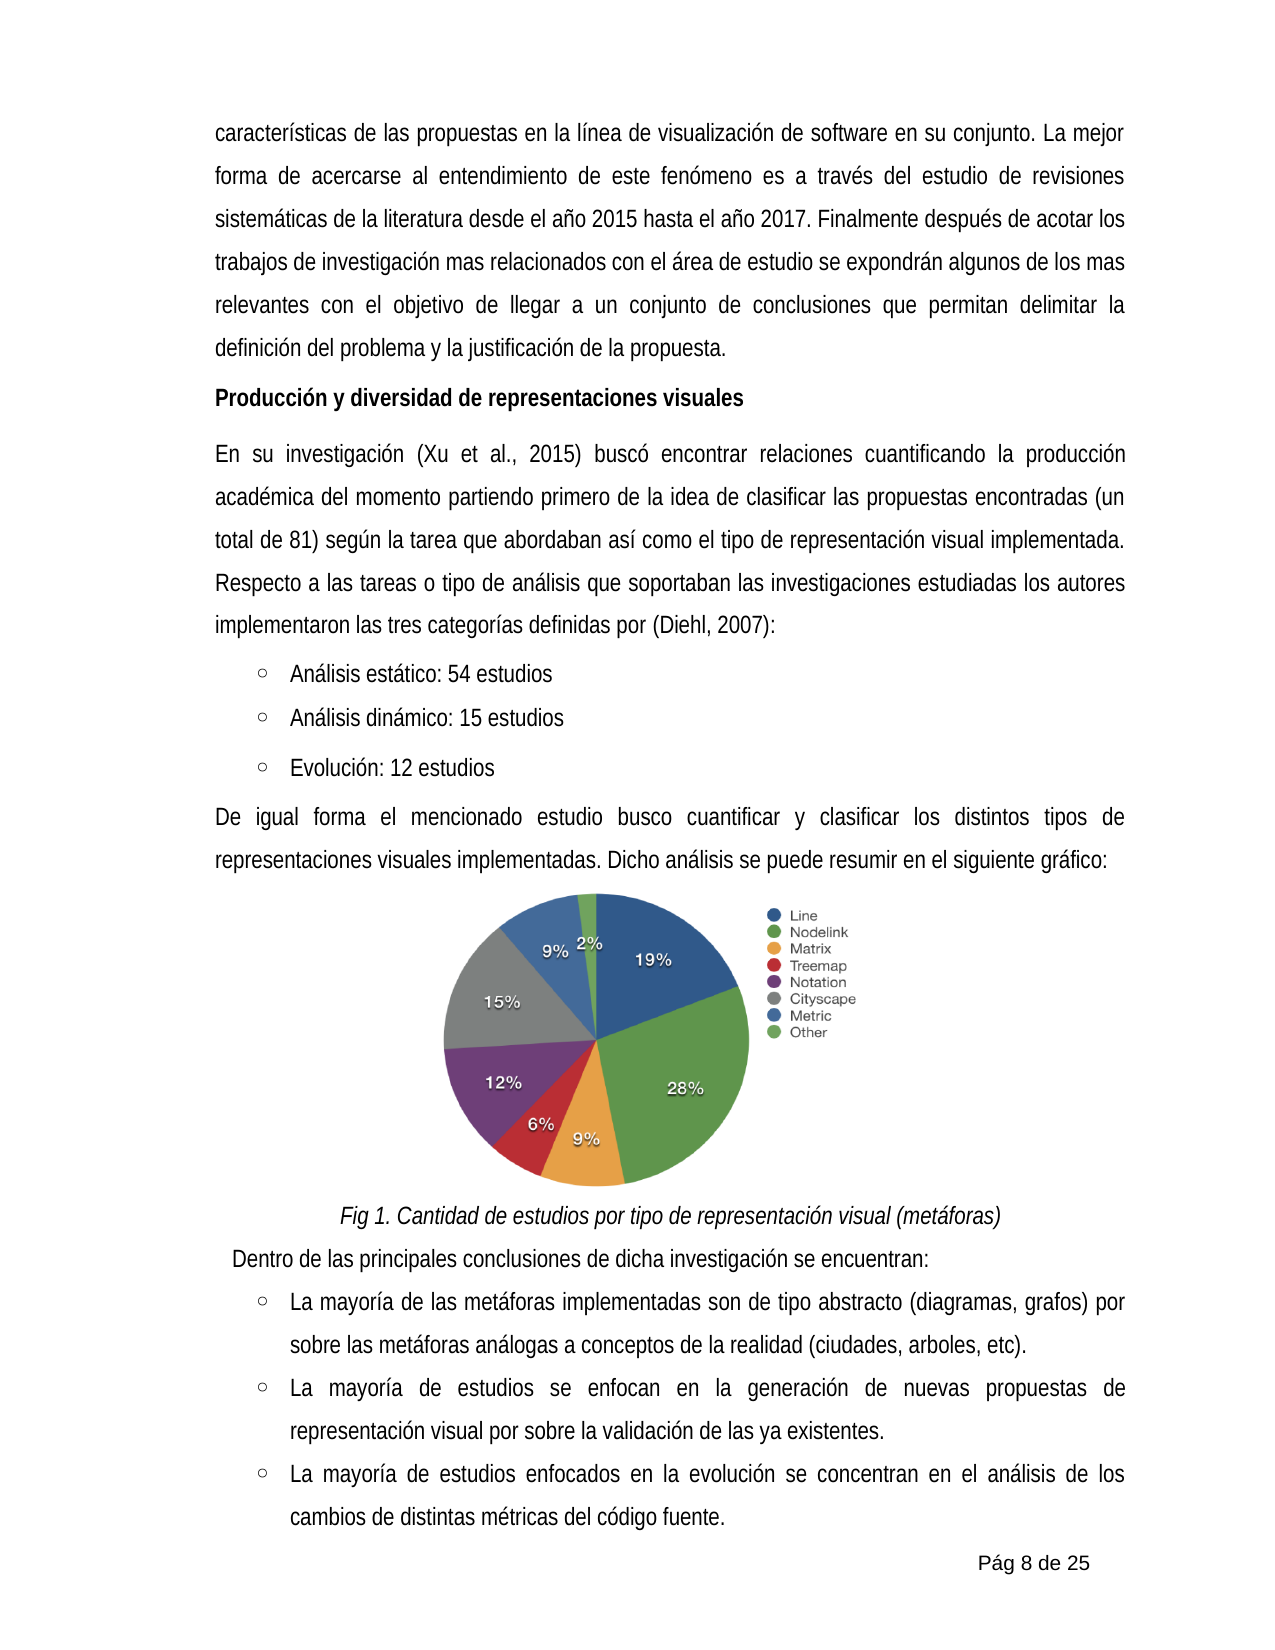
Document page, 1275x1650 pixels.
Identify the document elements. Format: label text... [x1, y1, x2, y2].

subtitle Producción y diversidad de representaciones visuales [215, 383, 1127, 411]
list Análisis dinámico: 15 estudios [252, 703, 1127, 731]
list La mayoría de estudios se enfocan en la generación de nuevas propuestas de representación visual por sobre la validación de las ya existentes. [252, 1372, 1127, 1444]
list La mayoría de las metáforas implementadas son de tipo abstracto (diagramas, grafos) por sobre las metáforas análogas a conceptos de la realidad (ciudades, arboles, etc). [252, 1286, 1127, 1358]
list La mayoría de estudios enfocados en la evolución se concentran en el análisis de los cambios de distintas métricas del código fuente. [252, 1458, 1127, 1530]
text De igual forma el mencionado estudio busco cuantificar y clasificar los distintos tipos de representaciones visuales implementadas. Dicho análisis se puede resumir en el siguiente gráfico: [215, 802, 1127, 874]
list Análisis estático: 54 estudios [252, 659, 1127, 688]
text Fig 1. Cantidad de estudios por tipo de representación visual (metáforas) [215, 888, 1127, 1229]
text características de las propuestas en la línea de visualización de software en su conjunto. La mejor forma de acercarse al entendimiento de este fenómeno es a través del estudio de revisiones sistemáticas de la literatura desde el año 2015 hasta el año 2017. Finalmente después de acotar los trabajos de investigación mas relacionados con el área de estudio se expondrán algunos de los mas relevantes con el objetivo de llegar a un conjunto de conclusiones que permitan delimitar la definición del problema y la justificación de la propuesta. [215, 118, 1127, 361]
text En su investigación (Xu et al., 2015) buscó encontrar relaciones cuantificando la producción académica del momento partiendo primero de la idea de clasificar las propuestas encontradas (un total de 81) según la tarea que abordaban así como el tipo de representación visual implementada. Respecto a las tareas o tipo de análisis que soportaban las investigaciones estudiadas los autores implementaron las tres categorías definidas por (Diehl, 2007): [215, 439, 1127, 639]
picture [440, 886, 864, 1187]
text Dentro de las principales conclusiones de dicha investigación se encuentran: [215, 1243, 1127, 1272]
list Evolución: 12 estudios [252, 753, 1127, 782]
